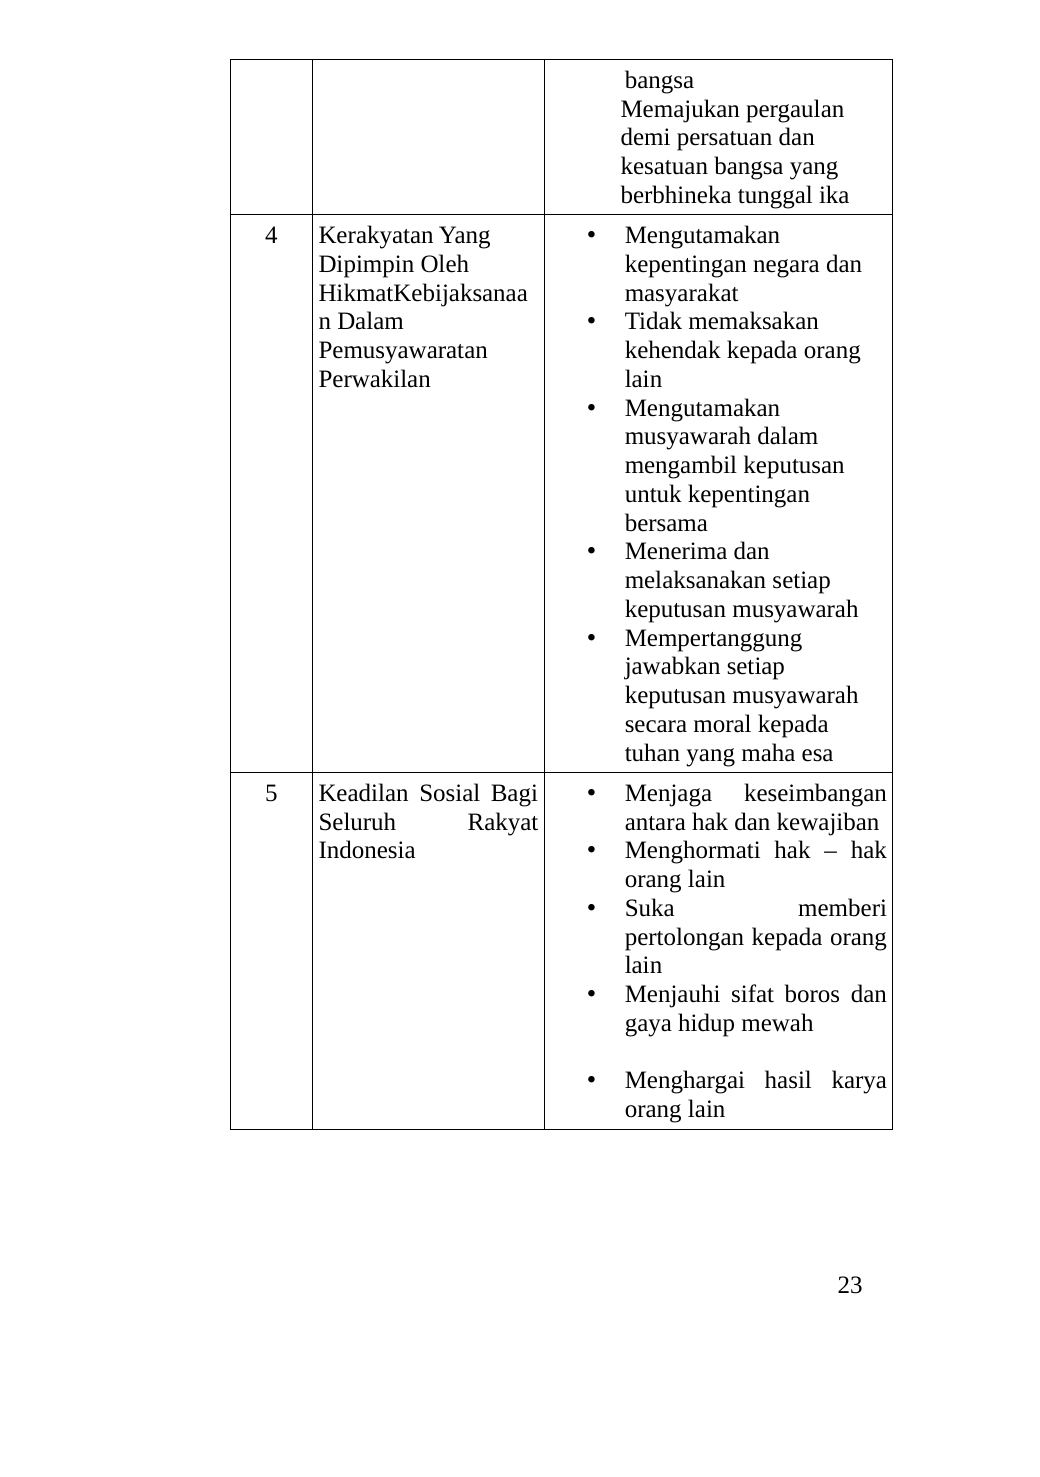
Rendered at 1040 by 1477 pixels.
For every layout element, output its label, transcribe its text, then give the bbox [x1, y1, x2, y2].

table_cell [313, 60, 544, 214]
table_cell Keadilan Sosial Bagi Seluruh Rakyat Indonesia [313, 773, 544, 1129]
table_cell Menjaga keseimbangan antara hak dan kewajiban Menghormati hak – hak orang lain Suka memberi pertolongan kepada orang lain Menjauhi sifat boros dan gaya hidup mewah Menghargai hasil karya orang lain [545, 773, 892, 1129]
table_cell Mengutamakan kepentingan negara dan masyarakat Tidak memaksakan kehendak kepada orang lain Mengutamakan musyawarah dalam mengambil keputusan untuk kepentingan bersama Menerima dan melaksanakan setiap keputusan musyawarah Mempertanggung jawabkan setiap keputusan musyawarah secara moral kepada tuhan yang maha esa [545, 215, 892, 772]
table_cell Kerakyatan Yang Dipimpin Oleh HikmatKebijaksanaan Dalam Pemusyawaratan Perwakilan [313, 215, 544, 772]
table_cell bangsa Memajukan pergaulan demi persatuan dan kesatuan bangsa yang berbhineka tunggal ika [545, 60, 892, 214]
table_cell 5 [231, 773, 312, 1129]
table_cell 4 [231, 215, 312, 772]
table_cell [231, 60, 312, 214]
